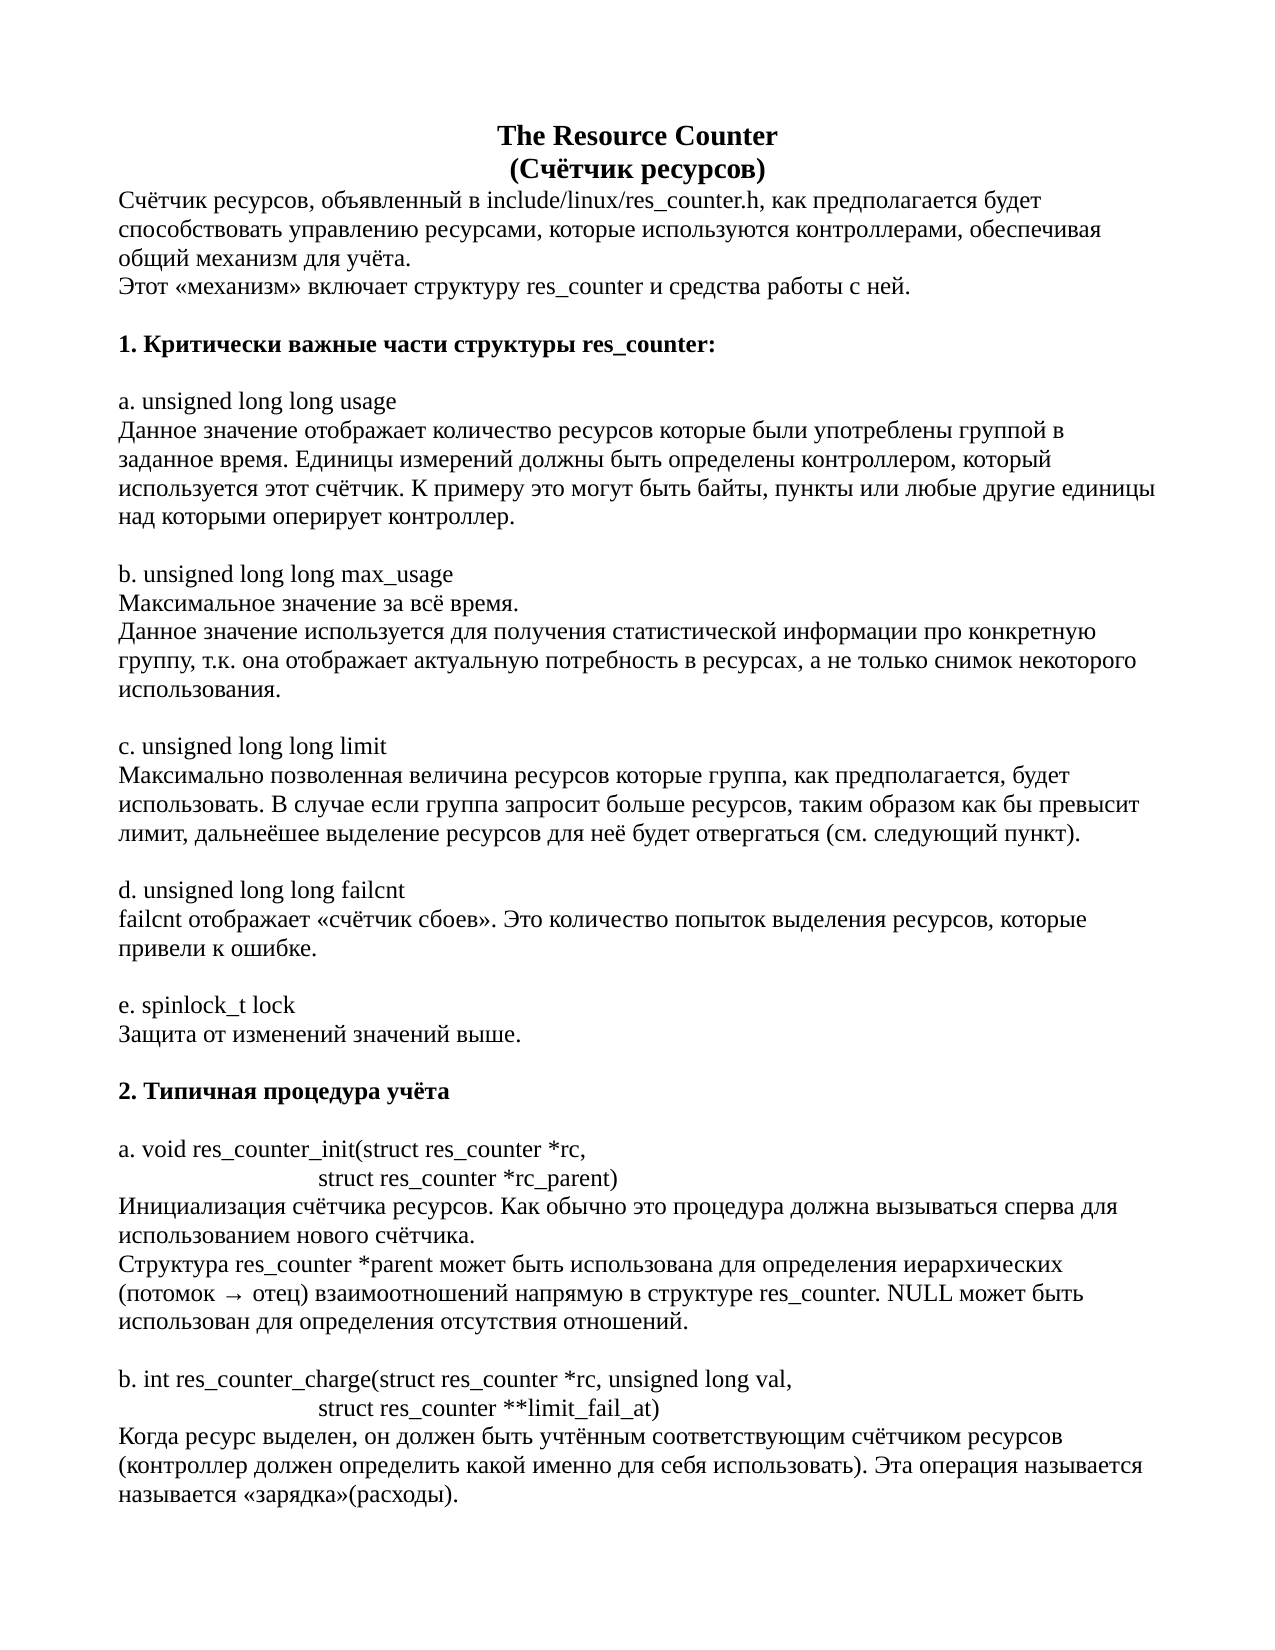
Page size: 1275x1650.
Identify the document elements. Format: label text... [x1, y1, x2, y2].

text Защита от изменений значений выше. [118, 1019, 1157, 1048]
text e. spinlock_t lock [118, 990, 1157, 1019]
text a. unsigned long long usage [118, 386, 1157, 415]
text Счётчик ресурсов, объявленный в include/linux/res_counter.h, как предполагается будет способствовать управлению ресурсами, которые используются контроллерами, обеспечивая общий механизм для учёта. [118, 185, 1157, 271]
text Данное значение используется для получения статистической информации про конкретную группу, т.к. она отображает актуальную потребность в ресурсах, а не только снимок некоторого использования. [118, 616, 1157, 703]
text Максимально позволенная величина ресурсов которые группа, как предполагается, будет использовать. В случае если группа запросит больше ресурсов, таким образом как бы превысит лимит, дальнеёшее выделение ресурсов для неё будет отвергаться (см. следующий пункт). [118, 760, 1157, 846]
text 2. Типичная процедура учёта [118, 1076, 1157, 1105]
text Инициализация счётчика ресурсов. Как обычно это процедура должна вызываться сперва для использованием нового счётчика. [118, 1191, 1157, 1249]
text c. unsigned long long limit [118, 731, 1157, 760]
text The Resource Counter [118, 118, 1157, 152]
text struct res_counter **limit_fail_at) [118, 1393, 1157, 1421]
text Этот «механизм» включает структуру res_counter и средства работы с ней. [118, 271, 1157, 300]
text 1. Критически важные части структуры res_counter: [118, 329, 1157, 358]
text failcnt отображает «счётчик сбоев». Это количество попыток выделения ресурсов, которые привели к ошибке. [118, 904, 1157, 961]
text (Счётчик ресурсов) [118, 152, 1157, 185]
text b. int res_counter_charge(struct res_counter *rc, unsigned long val, [118, 1364, 1157, 1393]
text Данное значение отображает количество ресурсов которые были употреблены группой в заданное время. Единицы измерений должны быть определены контроллером, который используется этот счётчик. К примеру это могут быть байты, пункты или любые другие единицы над которыми оперирует контроллер. [118, 415, 1157, 530]
text a. void res_counter_init(struct res_counter *rc, [118, 1134, 1157, 1163]
text d. unsigned long long failcnt [118, 875, 1157, 904]
text Структура res_counter *parent может быть использована для определения иерархических (потомок → отец) взаимоотношений напрямую в структуре res_counter. NULL может быть использован для определения отсутствия отношений. [118, 1249, 1157, 1335]
text Когда ресурс выделен, он должен быть учтённым соответствующим счётчиком ресурсов (контроллер должен определить какой именно для себя использовать). Эта операция называется называется «зарядка»(расходы). [118, 1421, 1157, 1508]
text Максимальное значение за всё время. [118, 588, 1157, 616]
text b. unsigned long long max_usage [118, 559, 1157, 588]
text struct res_counter *rc_parent) [118, 1163, 1157, 1191]
